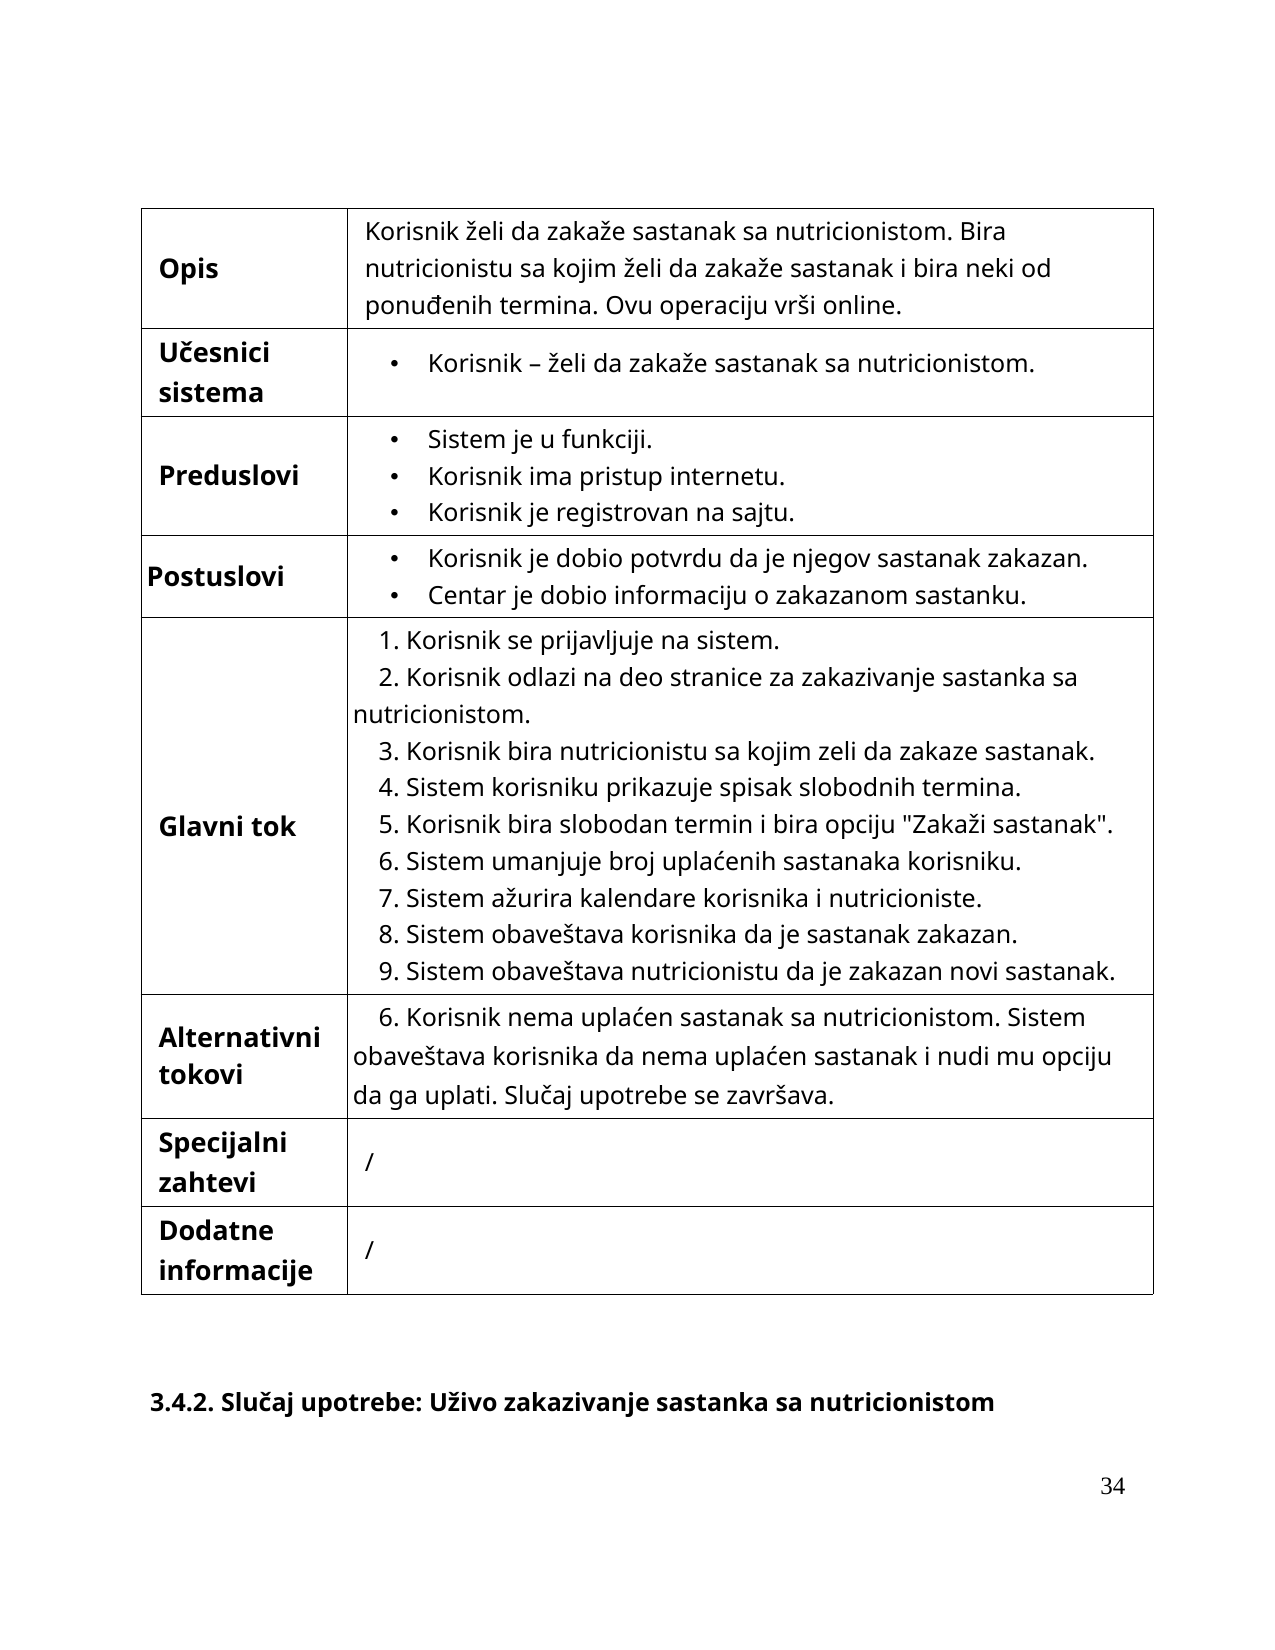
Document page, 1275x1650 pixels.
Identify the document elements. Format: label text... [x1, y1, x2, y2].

table_cell Korisnik – želi da zakaže sastanak sa nutricionistom. [348, 329, 1153, 416]
table_cell Dodatne informacije [142, 1207, 347, 1294]
table_cell Alternativni tokovi [142, 995, 347, 1118]
table_cell Učesnici sistema [142, 329, 347, 416]
table_cell Postuslovi [142, 536, 347, 617]
table_cell Preduslovi [142, 417, 347, 535]
table_cell 6. Korisnik nema uplaćen sastanak sa nutricionistom. Sistem obaveštava korisnika da nema uplaćen sastanak i nudi mu opciju da ga uplati. Slučaj upotrebe se završava. [348, 995, 1153, 1118]
table_cell 1. Korisnik se prijavljuje na sistem. 2. Korisnik odlazi na deo stranice za zakazivanje sastanka sa nutricionistom. 3. Korisnik bira nutricionistu sa kojim zeli da zakaze sastanak. 4. Sistem korisniku prikazuje spisak slobodnih termina. 5. Korisnik bira slobodan termin i bira opciju "Zakaži sastanak". 6. Sistem umanjuje broj uplaćenih sastanaka korisniku. 7. Sistem ažurira kalendare korisnika i nutricioniste. 8. Sistem obaveštava korisnika da je sastanak zakazan. 9. Sistem obaveštava nutricionistu da je zakazan novi sastanak. [348, 618, 1153, 994]
table_header Korisnik želi da zakaže sastanak sa nutricionistom. Bira nutricionistu sa kojim želi da zakaže sastanak i bira neki od ponuđenih termina. Ovu operaciju vrši online. [348, 209, 1153, 327]
table_header Opis [142, 209, 347, 327]
table_cell / [348, 1119, 1153, 1206]
table_cell Glavni tok [142, 618, 347, 994]
table_cell Korisnik je dobio potvrdu da je njegov sastanak zakazan. Centar je dobio informaciju o zakazanom sastanku. [348, 536, 1153, 617]
table_cell Sistem je u funkciji. Korisnik ima pristup internetu. Korisnik je registrovan na sajtu. [348, 417, 1153, 535]
table_cell Specijalni zahtevi [142, 1119, 347, 1206]
table_cell / [348, 1207, 1153, 1294]
text 3.4.2. Slučaj upotrebe: Uživo zakazivanje sastanka sa nutricionistom [150, 1384, 1125, 1418]
